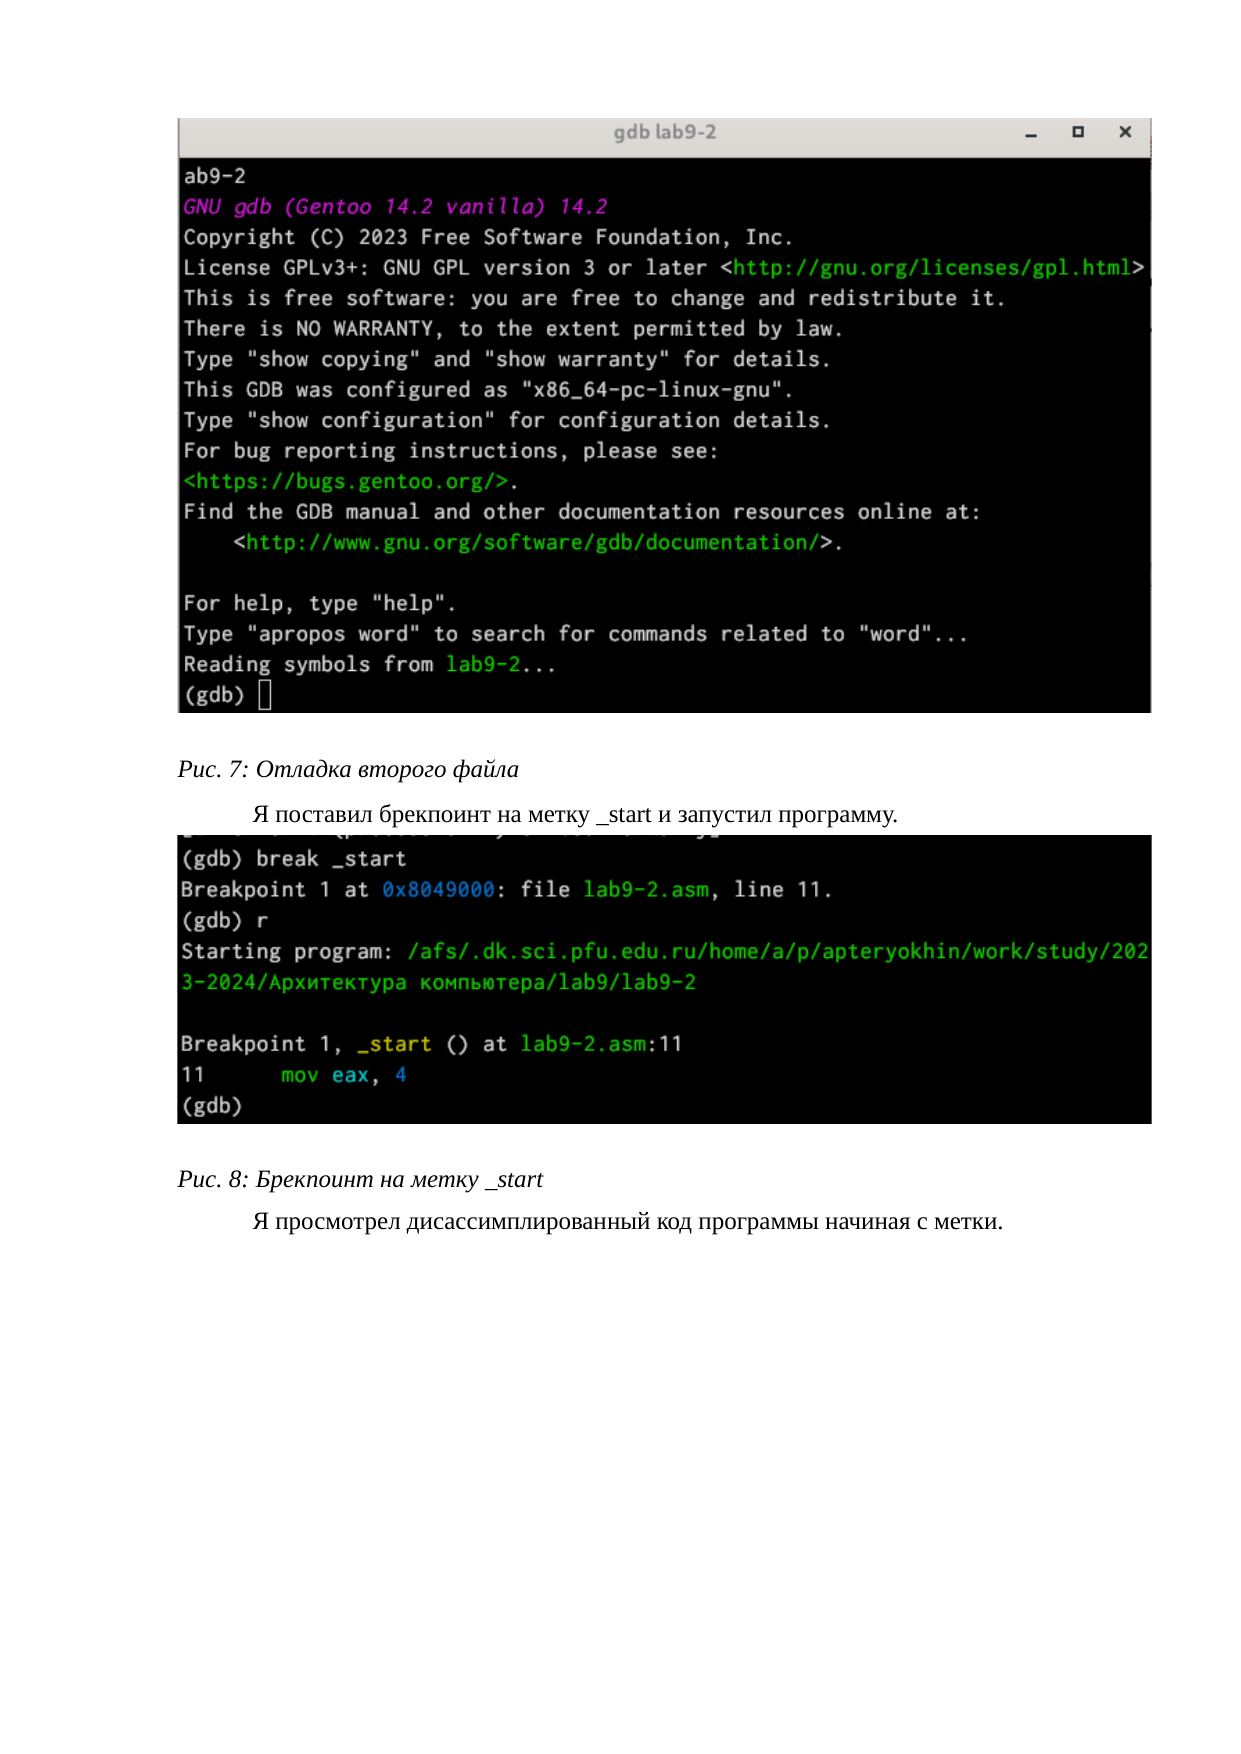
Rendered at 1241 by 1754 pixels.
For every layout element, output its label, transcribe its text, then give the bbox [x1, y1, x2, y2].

list Я просмотрел дисассимплированный код программы начиная с метки. [202, 1206, 1152, 1234]
list Я поставил брекпоинт на метку _start и запустил программу. [202, 799, 1152, 828]
text Рис. 8: Брекпоинт на метку _start [177, 1164, 1152, 1193]
text Рис. 7: Отладка второго файла [177, 754, 1152, 783]
picture [177, 835, 1152, 1124]
picture [177, 118, 1152, 713]
